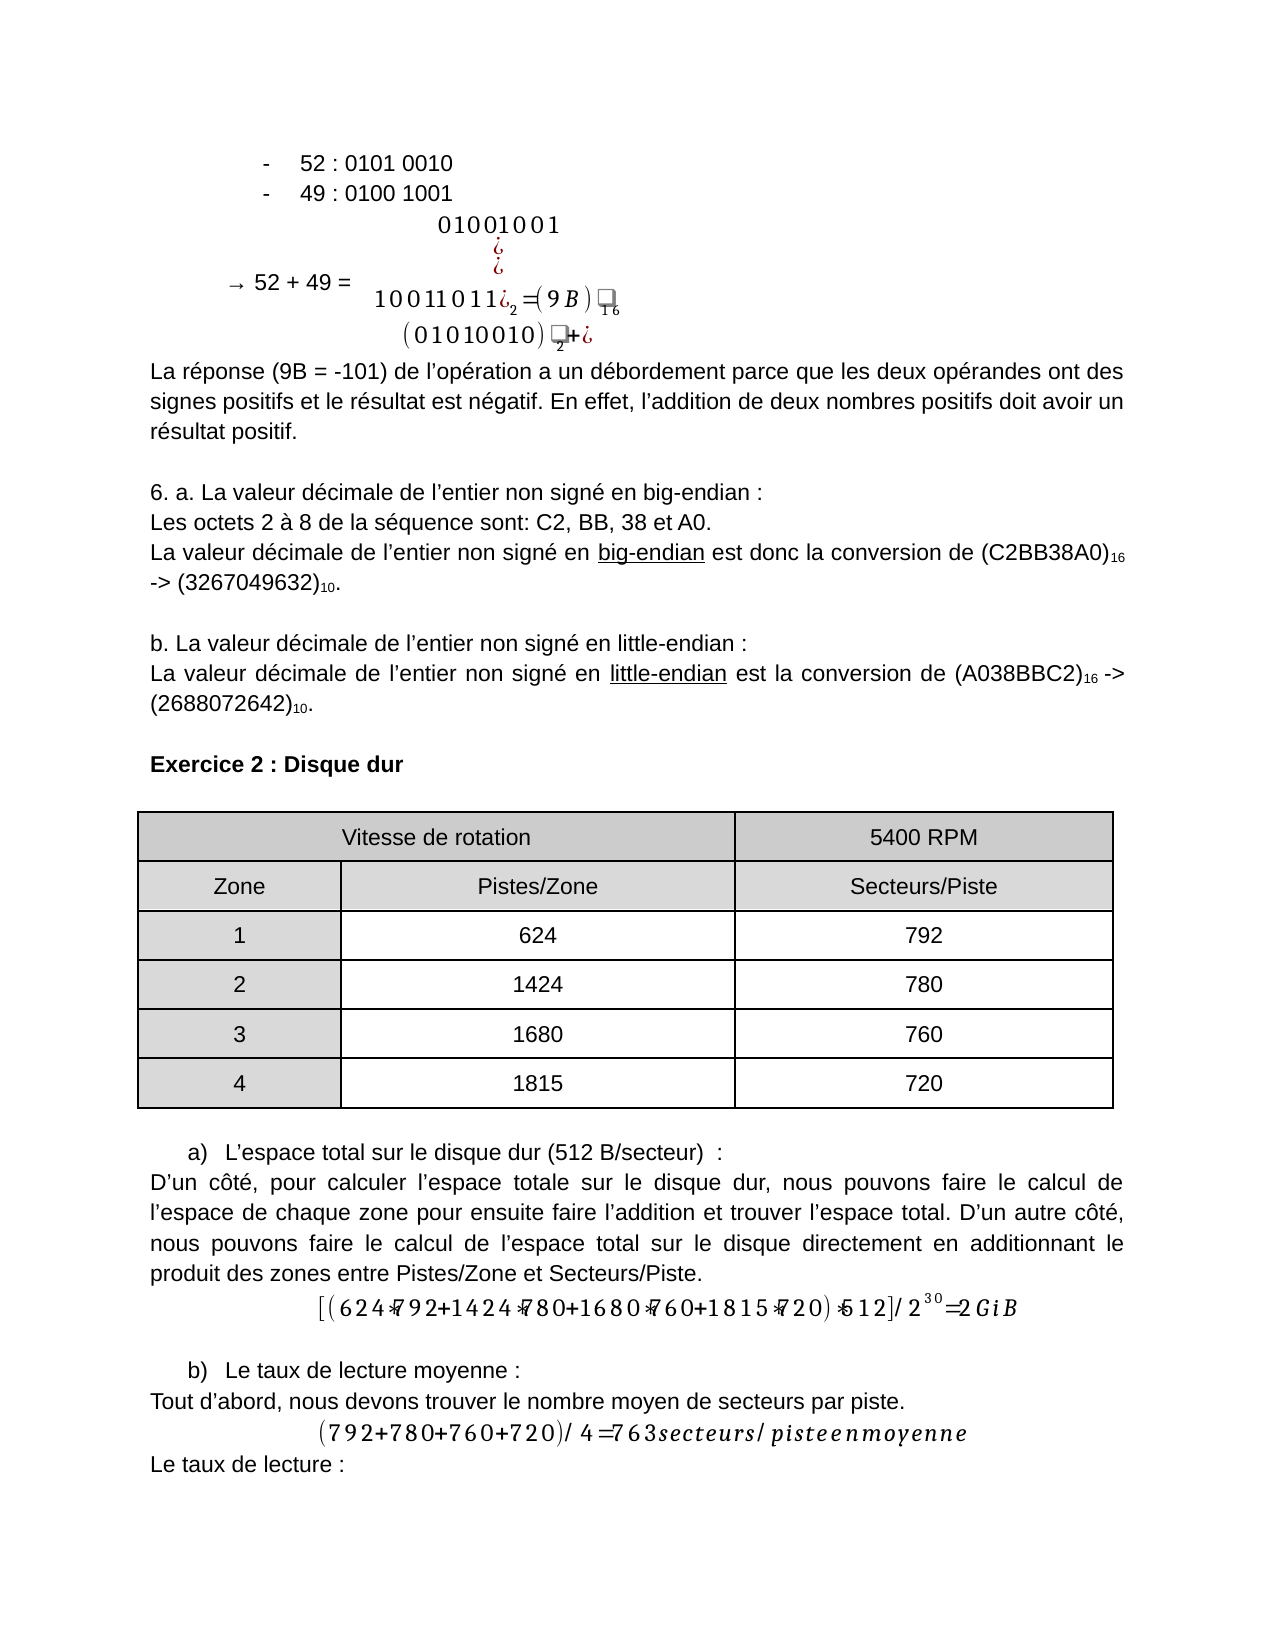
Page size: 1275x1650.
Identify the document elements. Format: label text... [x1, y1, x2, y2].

table_cell 780 [736, 961, 1112, 1008]
list Le taux de lecture moyenne : [187, 1357, 1125, 1384]
table_cell 760 [736, 1010, 1112, 1057]
table_header 5400 RPM [736, 813, 1112, 860]
table_cell Zone [139, 862, 340, 909]
table_cell Secteurs/Piste [736, 862, 1112, 909]
table_cell 1 [139, 912, 340, 959]
table_cell 3 [139, 1010, 340, 1057]
table_cell Pistes/Zone [342, 862, 734, 909]
text Les octets 2 à 8 de la séquence sont: C2, BB, 38 et A0. [150, 509, 1125, 535]
table_cell 1424 [342, 961, 734, 1008]
table_cell 4 [139, 1059, 340, 1107]
text La valeur décimale de l’entier non signé en little-endian est la conversion de (A038BBC2)16 -> (2688072642)10. [150, 660, 1125, 716]
table_cell 624 [342, 912, 734, 959]
text 6. a. La valeur décimale de l’entier non signé en big-endian : [150, 479, 1125, 505]
text Tout d’abord, nous devons trouver le nombre moyen de secteurs par piste. [150, 1388, 1125, 1414]
text → 52 + 49 = [225, 210, 1125, 354]
table_cell 792 [736, 912, 1112, 959]
text Le taux de lecture : [150, 1451, 1125, 1477]
table_cell 1815 [342, 1059, 734, 1107]
text La réponse (9B = -101) de l’opération a un débordement parce que les deux opérandes ont des signes positifs et le résultat est négatif. En effet, l’addition de deux nombres positifs doit avoir un résultat positif. [150, 358, 1125, 444]
list 49 : 0100 1001 [262, 180, 1125, 207]
text D’un côté, pour calculer l’espace totale sur le disque dur, nous pouvons faire le calcul de l’espace de chaque zone pour ensuite faire l’addition et trouver l’espace total. D’un autre côté, nous pouvons faire le calcul de l’espace total sur le disque directement en additionnant le produit des zones entre Pistes/Zone et Secteurs/Piste. [150, 1169, 1125, 1286]
text La valeur décimale de l’entier non signé en big-endian est donc la conversion de (C2BB38A0)16 -> (3267049632)10. [150, 539, 1125, 596]
list 52 : 0101 0010 [262, 150, 1125, 176]
text b. La valeur décimale de l’entier non signé en little-endian : [150, 630, 1125, 656]
text Exercice 2 : Disque dur [150, 751, 1125, 777]
table_cell 1680 [342, 1010, 734, 1057]
list L’espace total sur le disque dur (512 B/secteur) : [187, 1139, 1125, 1165]
table_cell 2 [139, 961, 340, 1008]
table_header Vitesse de rotation [139, 813, 734, 860]
table_cell 720 [736, 1059, 1112, 1107]
